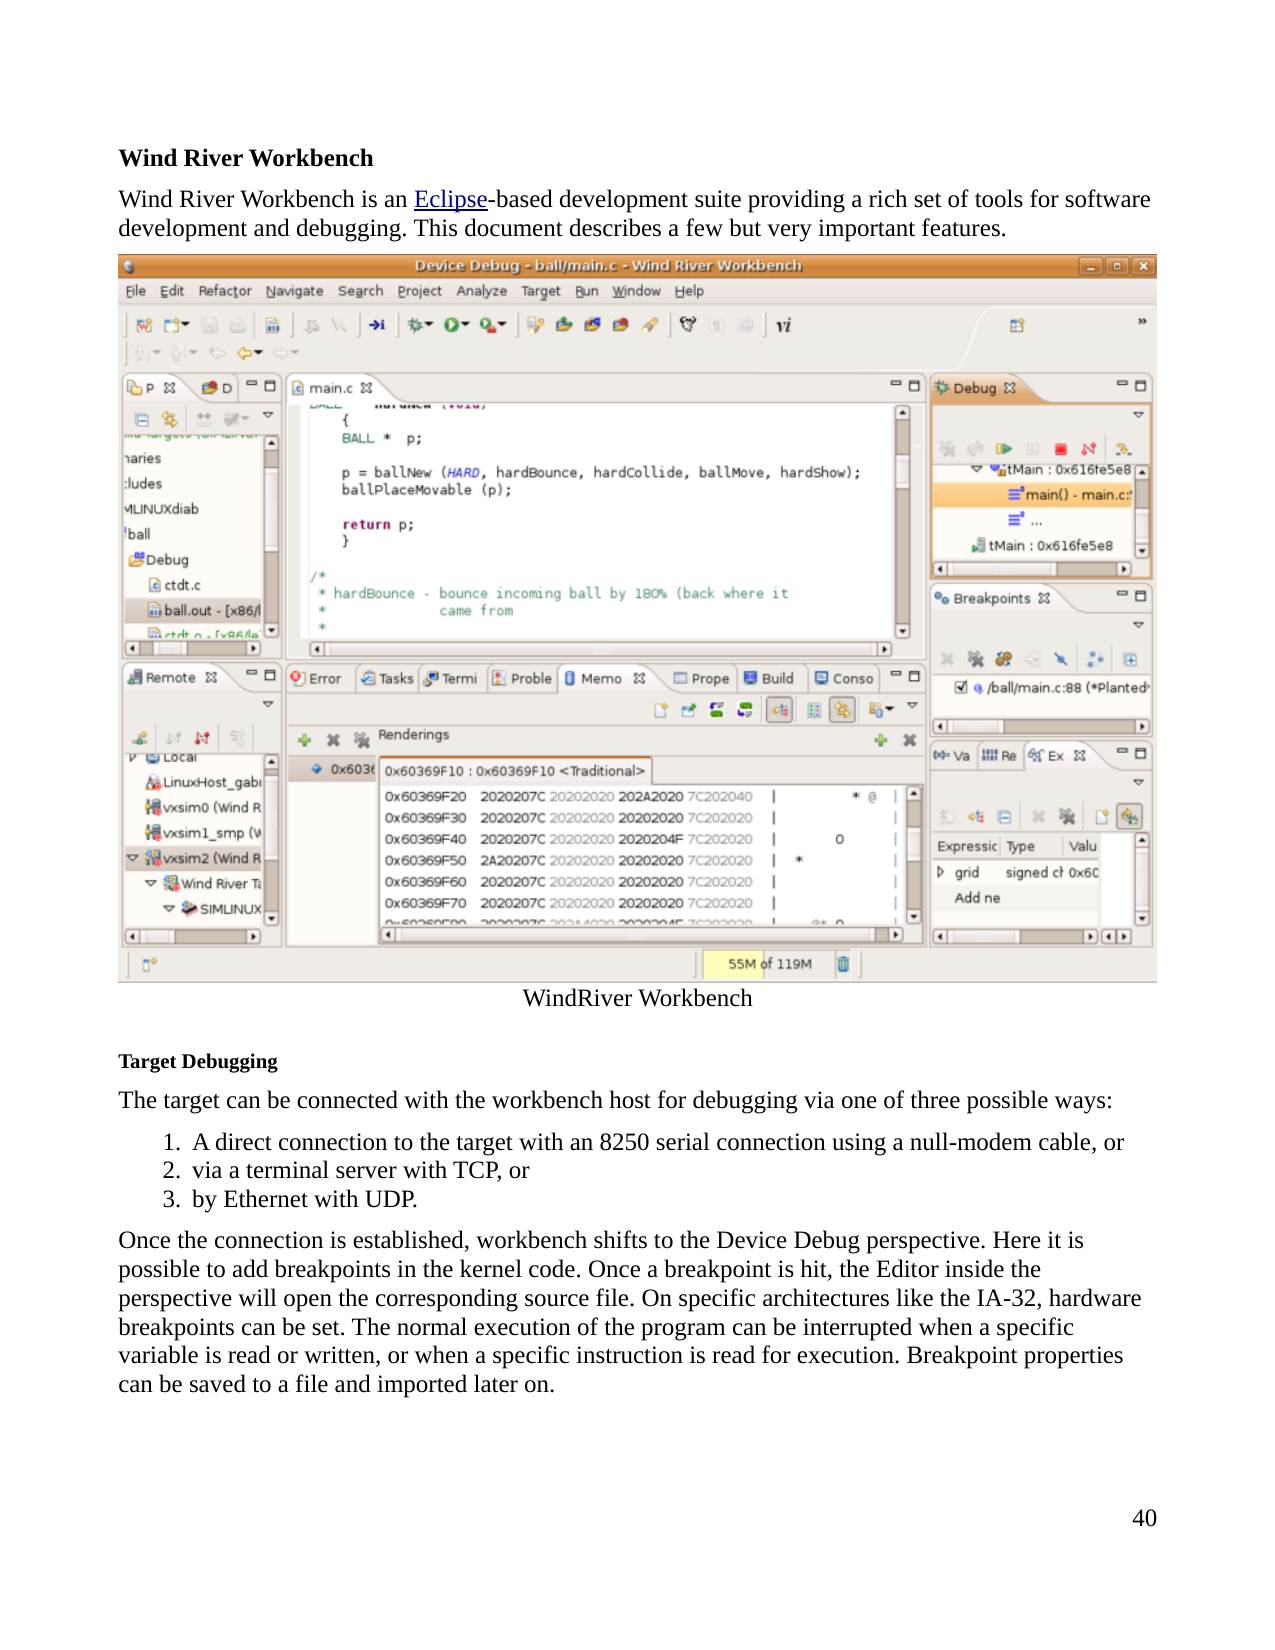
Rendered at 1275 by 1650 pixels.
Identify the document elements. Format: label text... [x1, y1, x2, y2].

text The target can be connected with the workbench host for debugging via one of three possible ways: [118, 1086, 1157, 1114]
list A direct connection to the target with an 8250 serial connection using a null-modem cable, or [162, 1127, 1157, 1156]
text WindRiver Workbench [118, 983, 1157, 1011]
list via a terminal server with TCP, or [162, 1156, 1157, 1184]
text Once the connection is established, workbench shifts to the Device Debug perspective. Here it is possible to add breakpoints in the kernel code. Once a breakpoint is hit, the Editor inside the perspective will open the corresponding source file. On specific architectures like the IA-32, hardware breakpoints can be set. The normal execution of the program can be interrupted when a specific variable is read or written, or when a specific instruction is read for execution. Breakpoint properties can be saved to a file and imported later on. [118, 1226, 1157, 1398]
list by Ethernet with UDP. [162, 1184, 1157, 1213]
text Wind River Workbench is an Eclipse-based development suite providing a rich set of tools for software development and debugging. This document describes a few but very important features. [118, 184, 1157, 242]
picture [118, 254, 1157, 983]
subtitle Target Debugging [118, 1049, 1157, 1073]
subtitle Wind River Workbench [118, 143, 1157, 172]
